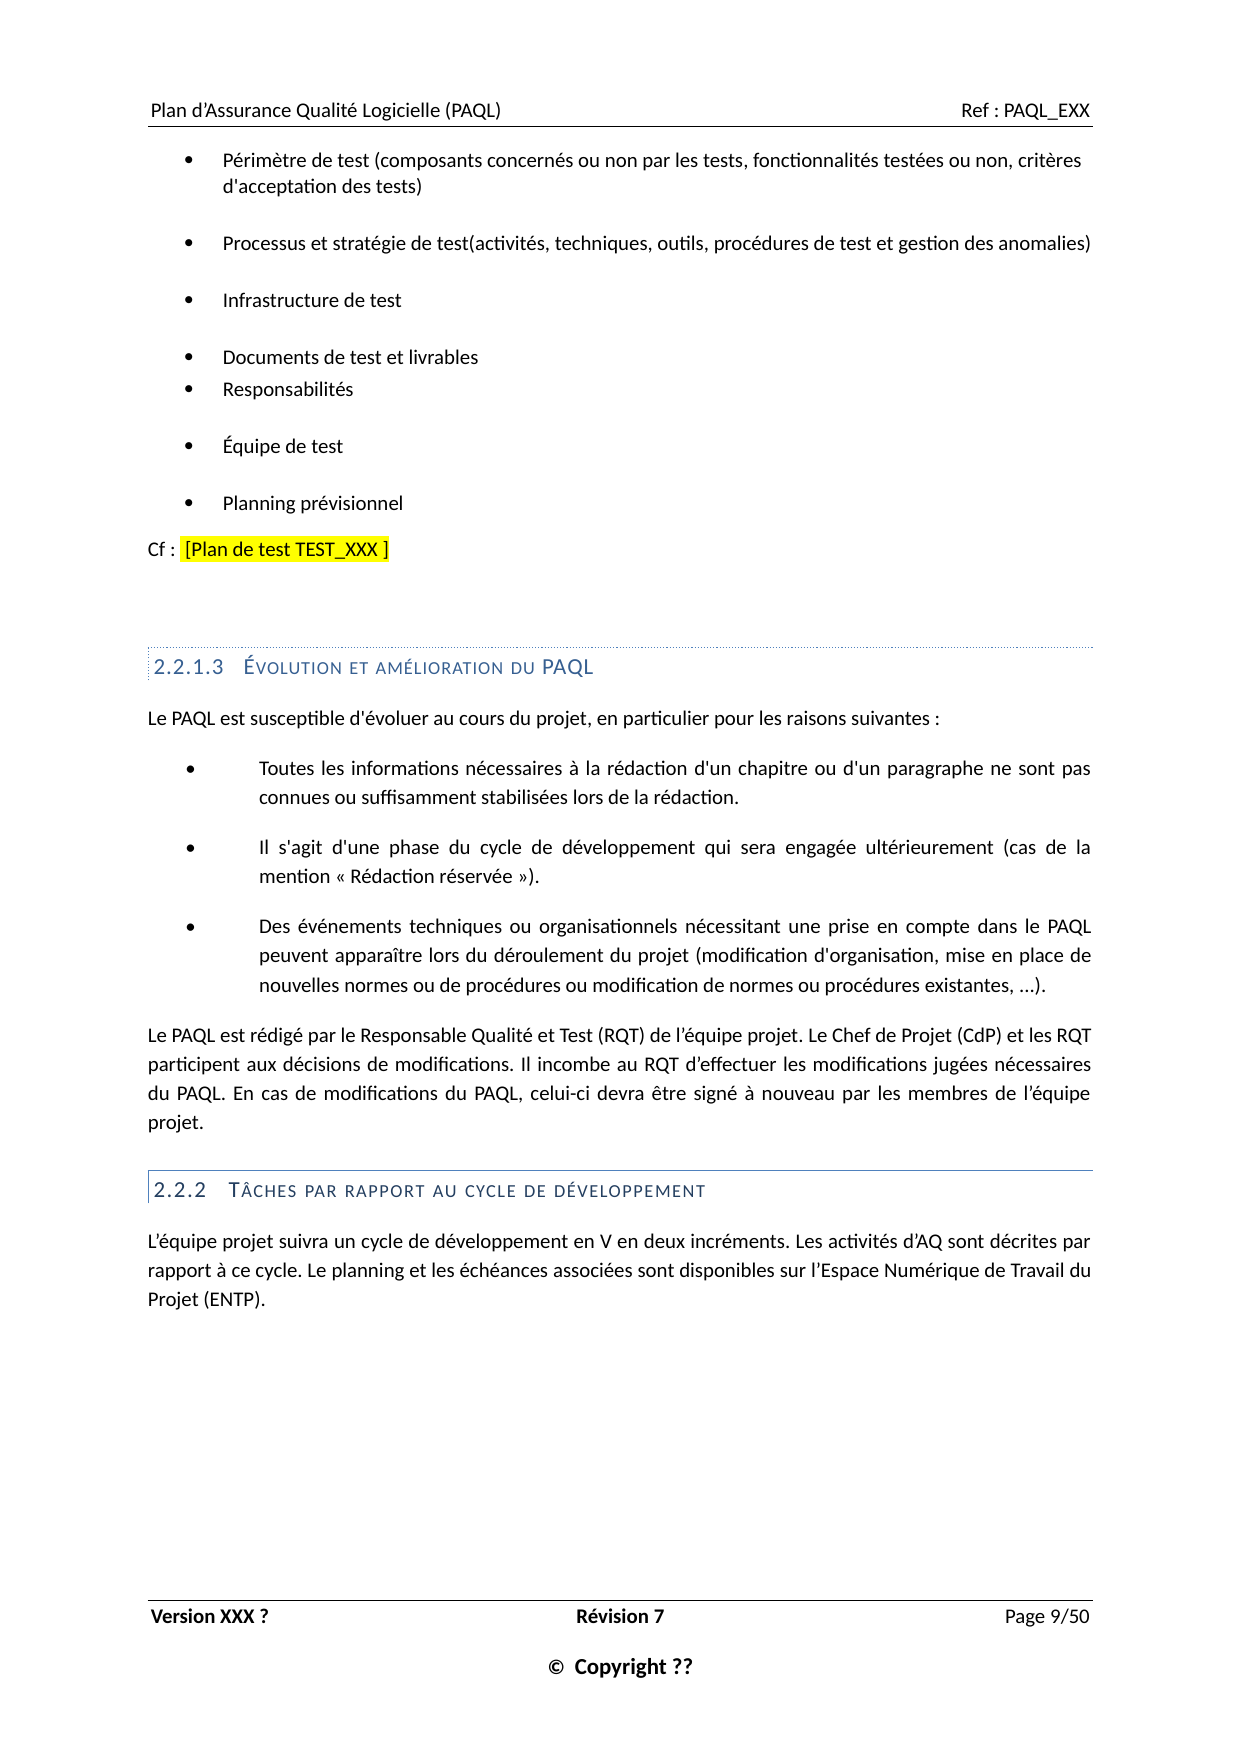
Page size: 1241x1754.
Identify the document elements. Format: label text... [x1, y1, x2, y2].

text Le PAQL est rédigé par le Responsable Qualité et Test (RQT) de l’équipe projet. Le Chef de Projet (CdP) et les RQT participent aux décisions de modifications. Il incombe au RQT d’effectuer les modifications jugées nécessaires du PAQL. En cas de modifications du PAQL, celui-ci devra être signé à nouveau par les membres de l’équipe projet. [148, 1022, 1093, 1135]
list Responsabilités [185, 376, 1093, 427]
text Cf : [Plan de test TEST_XXX ] [148, 536, 1093, 562]
list Planning prévisionnel [185, 490, 1093, 516]
subtitle Évolution et amélioration du PAQL [148, 647, 1093, 680]
text L’équipe projet suivra un cycle de développement en V en deux incréments. Les activités d’AQ sont décrites par rapport à ce cycle. Le planning et les échéances associées sont disponibles sur l’Espace Numérique de Travail du Projet (ENTP). [148, 1228, 1093, 1312]
list Des événements techniques ou organisationnels nécessitant une prise en compte dans le PAQL peuvent apparaître lors du déroulement du projet (modification d'organisation, mise en place de nouvelles normes ou de procédures ou modification de normes ou procédures existantes, ...). [185, 913, 1093, 997]
list Infrastructure de test [185, 287, 1093, 338]
list Il s'agit d'une phase du cycle de développement qui sera engagée ultérieurement (cas de la mention « Rédaction réservée »). [185, 834, 1093, 889]
subtitle Tâches par rapport au cycle de développement [149, 1171, 1093, 1203]
list Périmètre de test (composants concernés ou non par les tests, fonctionnalités testées ou non, critères d'acceptation des tests) [185, 148, 1093, 224]
text Le PAQL est susceptible d'évoluer au cours du projet, en particulier pour les raisons suivantes : [148, 705, 1093, 731]
list Processus et stratégie de test(activités, techniques, outils, procédures de test et gestion des anomalies) [185, 230, 1093, 281]
list Toutes les informations nécessaires à la rédaction d'un chapitre ou d'un paragraphe ne sont pas connues ou suffisamment stabilisées lors de la rédaction. [185, 755, 1093, 810]
list Documents de test et livrables [185, 344, 1093, 370]
list Équipe de test [185, 433, 1093, 484]
